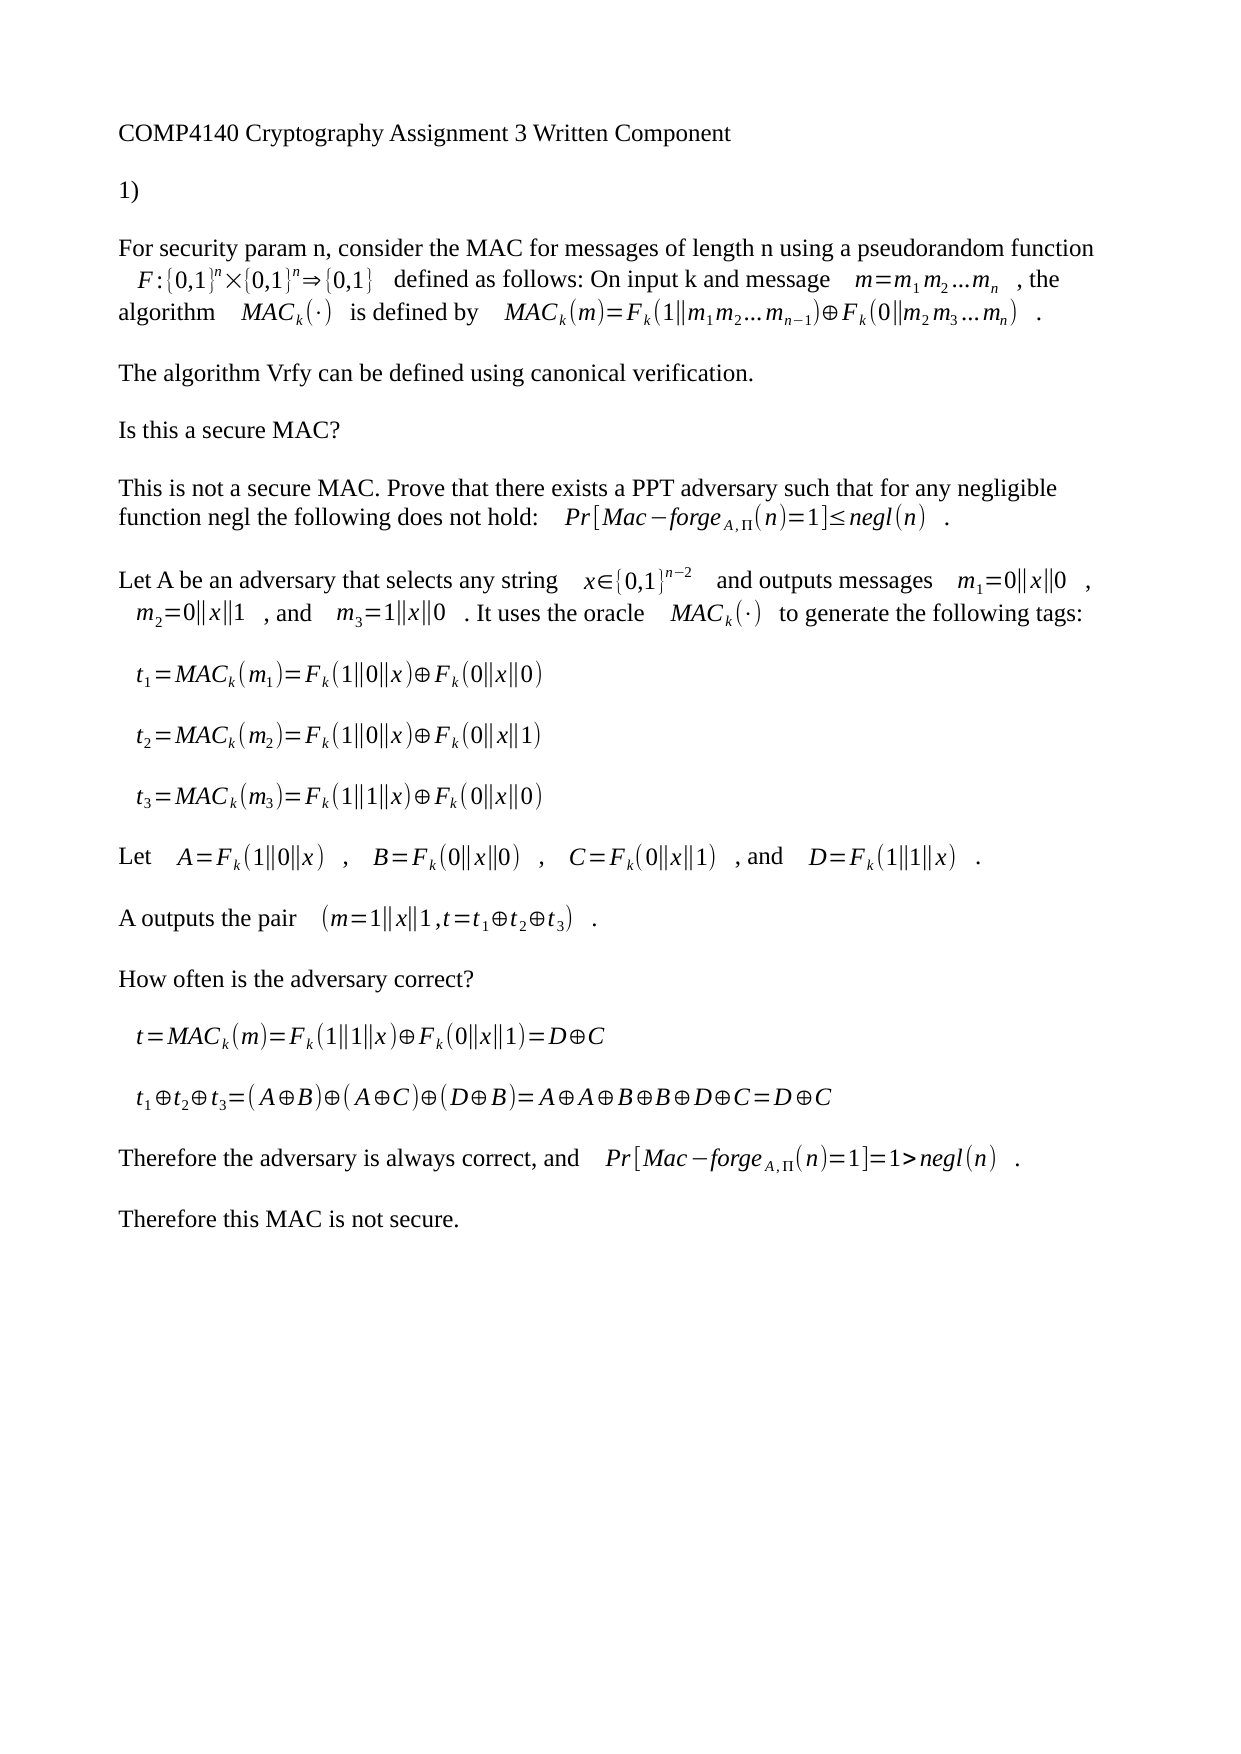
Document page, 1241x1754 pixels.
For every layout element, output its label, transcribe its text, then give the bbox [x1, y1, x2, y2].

text The algorithm Vrfy can be defined using canonical verification. [118, 358, 1122, 387]
text This is not a secure MAC. Prove that there exists a PPT adversary such that for any negligible function negl the following does not hold: . [118, 473, 1122, 534]
text For security param n, consider the MAC for messages of length n using a pseudorandom function defined as follows: On input k and message , the algorithm is defined by . [118, 233, 1122, 329]
text How often is the adversary correct? [118, 964, 1122, 993]
text Is this a secure MAC? [118, 416, 1122, 444]
text Let , , , and . [118, 841, 1122, 874]
text Therefore this MAC is not secure. [118, 1204, 1122, 1233]
text , and . It uses the oracle to generate the following tags: [118, 598, 1122, 630]
text COMP4140 Cryptography Assignment 3 Written Component [118, 118, 1122, 147]
text Let A be an adversary that selects any string and outputs messages , [118, 563, 1122, 598]
text A outputs the pair . [118, 903, 1122, 935]
text 1) [118, 176, 1122, 204]
text Therefore the adversary is always correct, and . [118, 1143, 1122, 1175]
